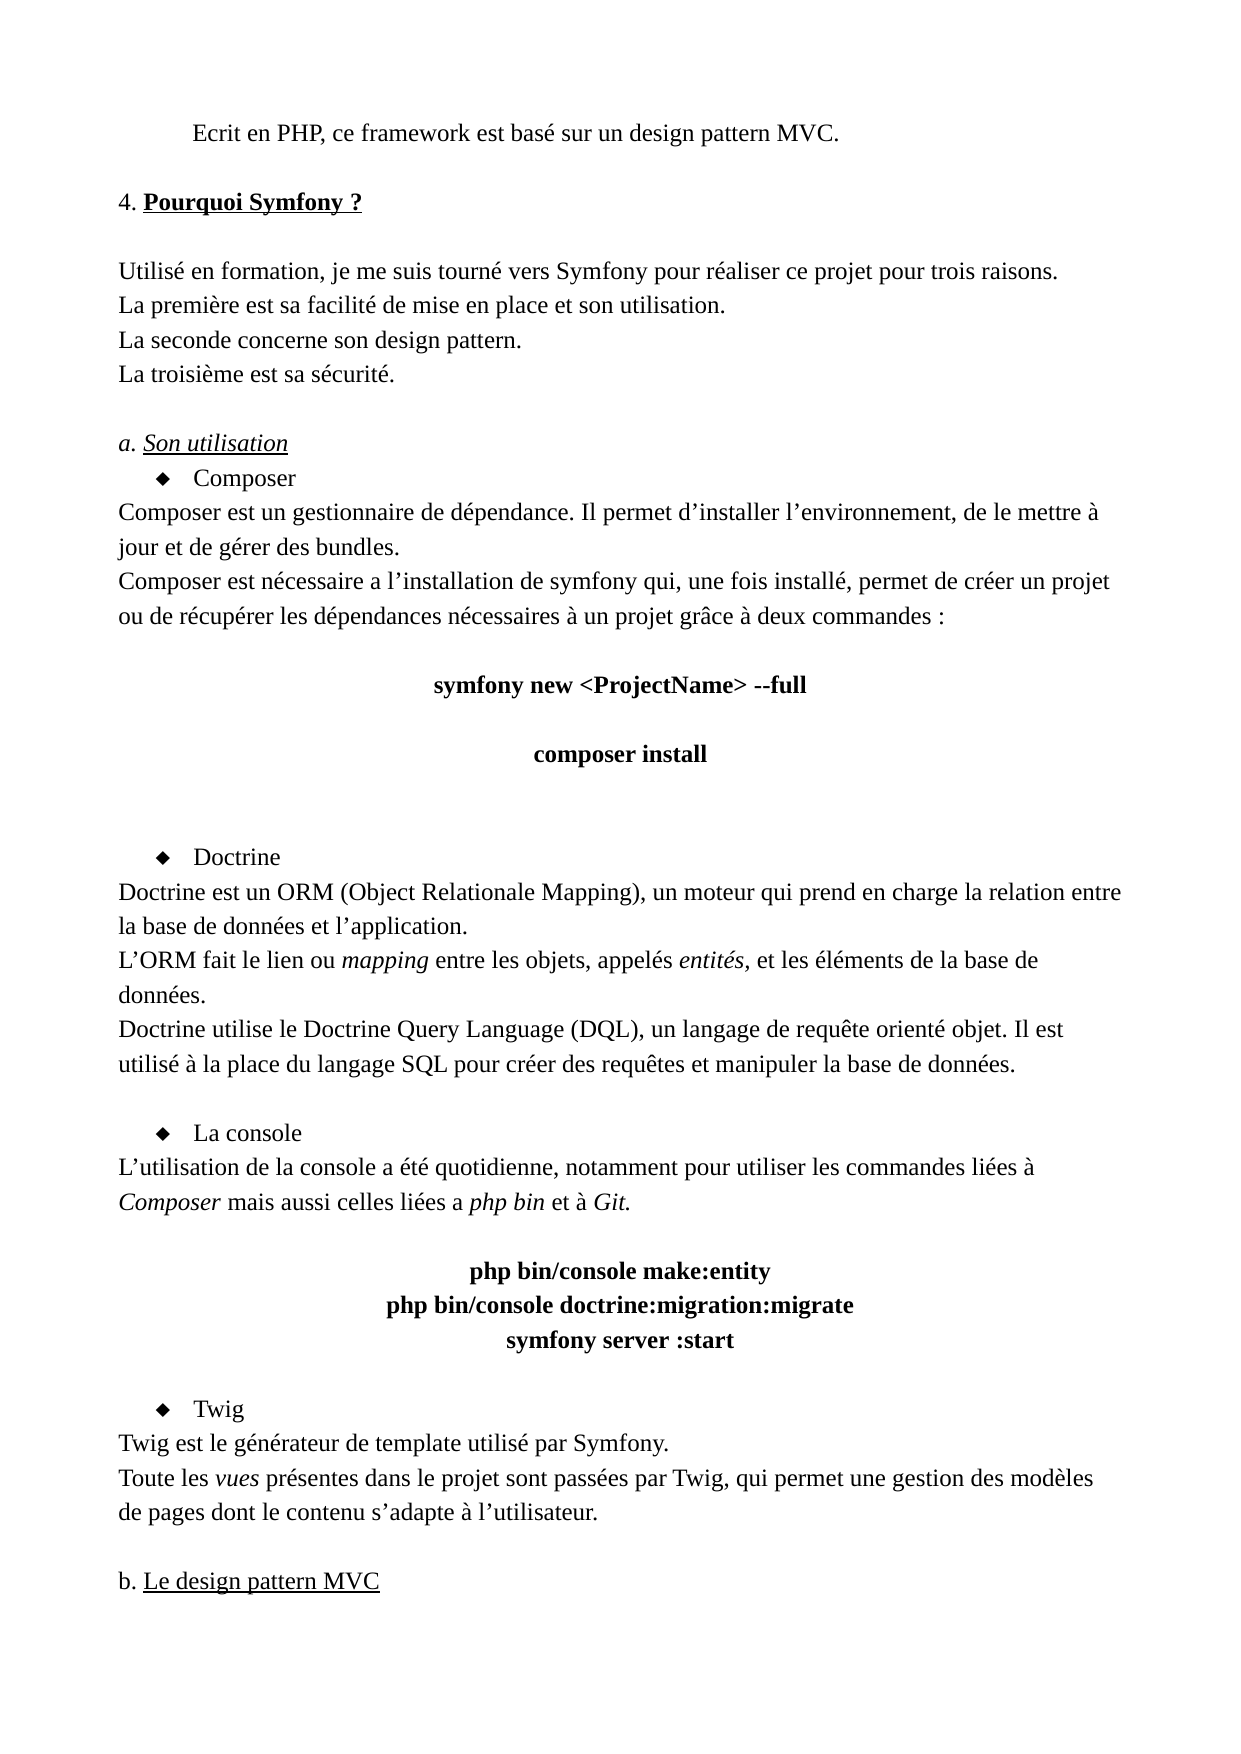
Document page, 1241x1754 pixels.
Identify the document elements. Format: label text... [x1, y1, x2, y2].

text a. Son utilisation [118, 428, 1122, 457]
text symfony server :start [118, 1325, 1122, 1354]
list Twig [156, 1394, 1122, 1423]
text Utilisé en formation, je me suis tourné vers Symfony pour réaliser ce projet pour trois raisons. La première est sa facilité de mise en place et son utilisation. La seconde concerne son design pattern. La troisième est sa sécurité. [118, 256, 1122, 388]
text composer install [118, 739, 1122, 767]
text Doctrine utilise le Doctrine Query Language (DQL), un langage de requête orienté objet. Il est utilisé à la place du langage SQL pour créer des requêtes et manipuler la base de données. [118, 1014, 1122, 1078]
list Composer [156, 463, 1122, 492]
text L’utilisation de la console a été quotidienne, notamment pour utiliser les commandes liées à Composer mais aussi celles liées a php bin et à Git. [118, 1152, 1122, 1216]
text 4. Pourquoi Symfony ? [118, 187, 1122, 216]
text Ecrit en PHP, ce framework est basé sur un design pattern MVC. [118, 118, 1122, 147]
text Composer est un gestionnaire de dépendance. Il permet d’installer l’environnement, de le mettre à jour et de gérer des bundles. [118, 497, 1122, 561]
text php bin/console doctrine:migration:migrate [118, 1290, 1122, 1319]
list La console [156, 1118, 1122, 1147]
list Doctrine [156, 842, 1122, 871]
text Toute les vues présentes dans le projet sont passées par Twig, qui permet une gestion des modèles de pages dont le contenu s’adapte à l’utilisateur. [118, 1463, 1122, 1526]
text L’ORM fait le lien ou mapping entre les objets, appelés entités, et les éléments de la base de données. [118, 946, 1122, 1009]
text Doctrine est un ORM (Object Relationale Mapping), un moteur qui prend en charge la relation entre la base de données et l’application. [118, 877, 1122, 940]
text symfony new <ProjectName> --full [118, 670, 1122, 698]
text Composer est nécessaire a l’installation de symfony qui, une fois installé, permet de créer un projet ou de récupérer les dépendances nécessaires à un projet grâce à deux commandes : [118, 566, 1122, 629]
text Twig est le générateur de template utilisé par Symfony. [118, 1428, 1122, 1457]
text b. Le design pattern MVC [118, 1566, 1122, 1595]
text php bin/console make:entity [118, 1256, 1122, 1285]
